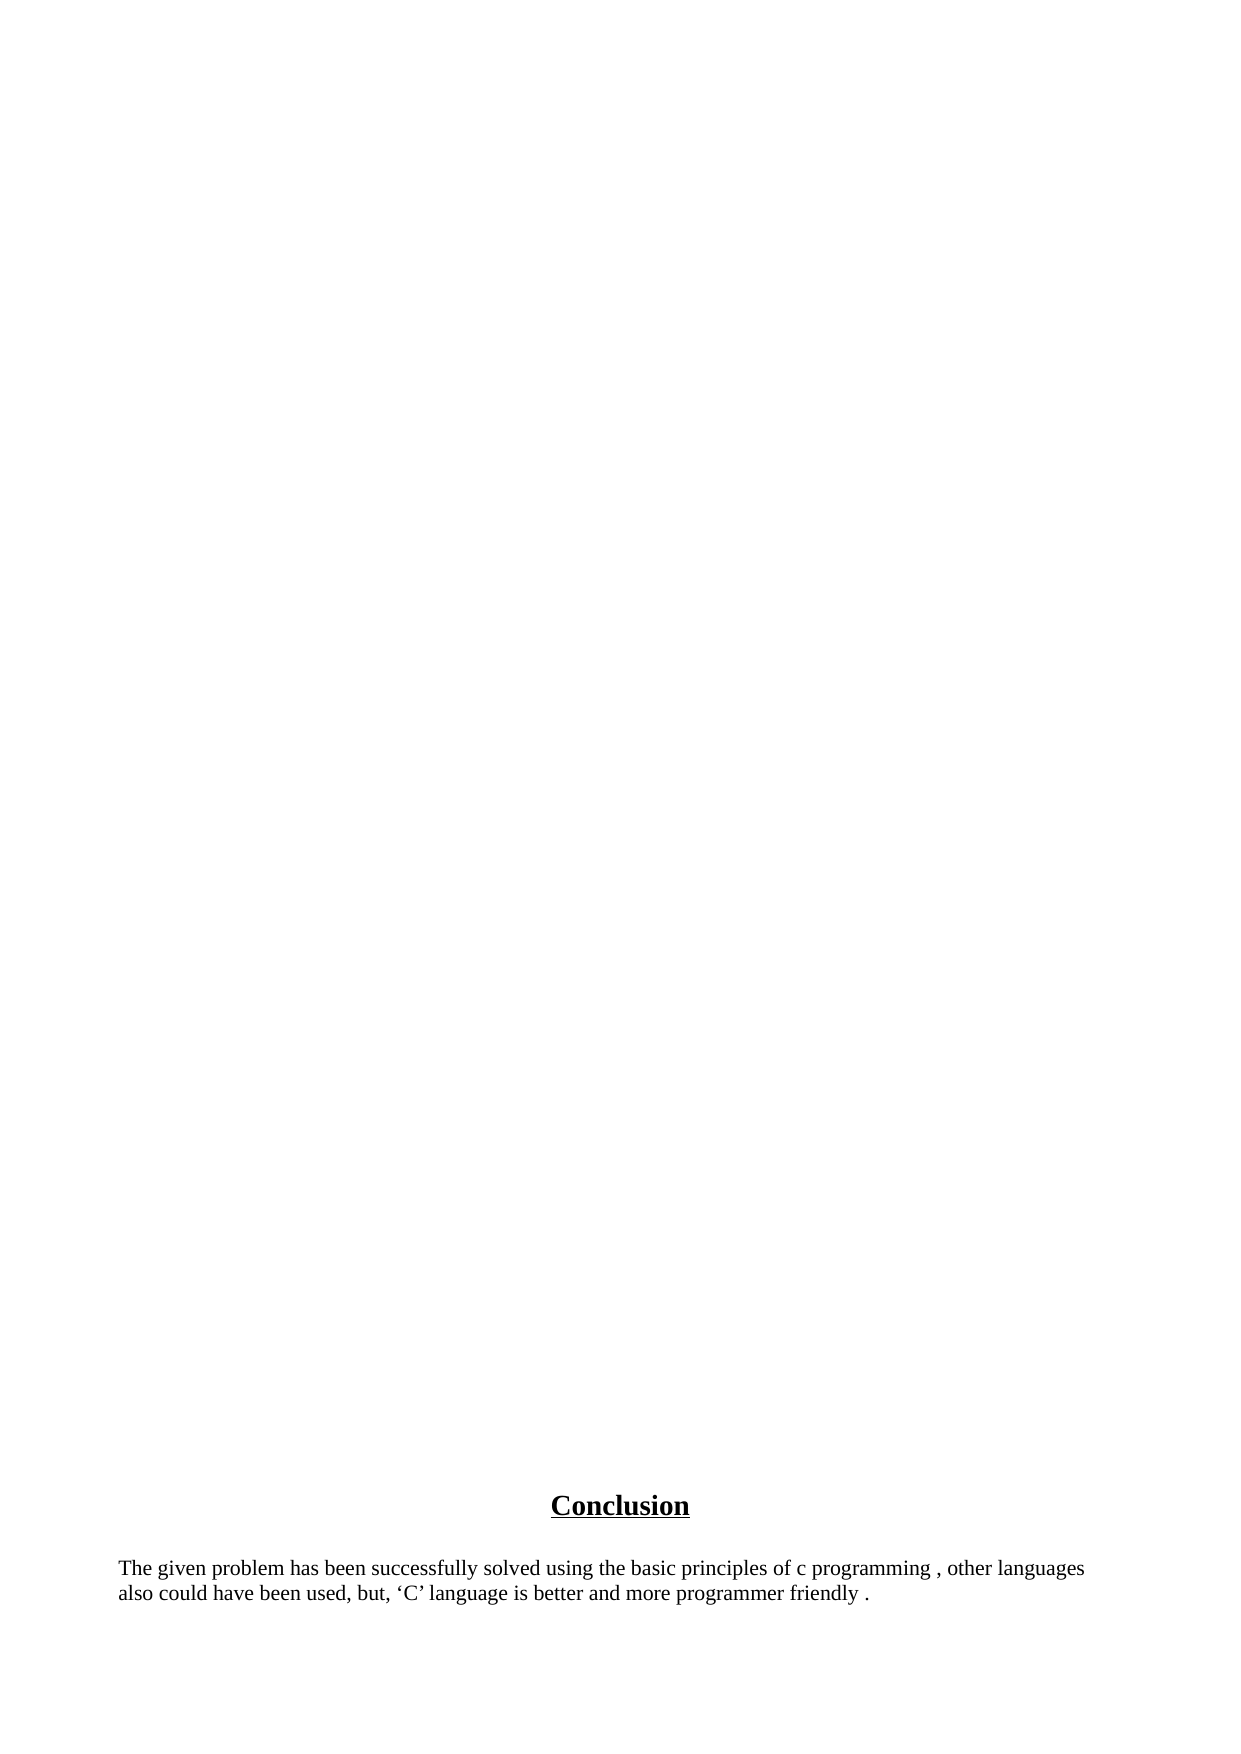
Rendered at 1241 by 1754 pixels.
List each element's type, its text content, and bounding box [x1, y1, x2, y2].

text The given problem has been successfully solved using the basic principles of c programming , other languages also could have been used, but, ‘C’ language is better and more programmer friendly . [118, 1555, 1122, 1605]
text Conclusion [118, 1488, 1122, 1521]
